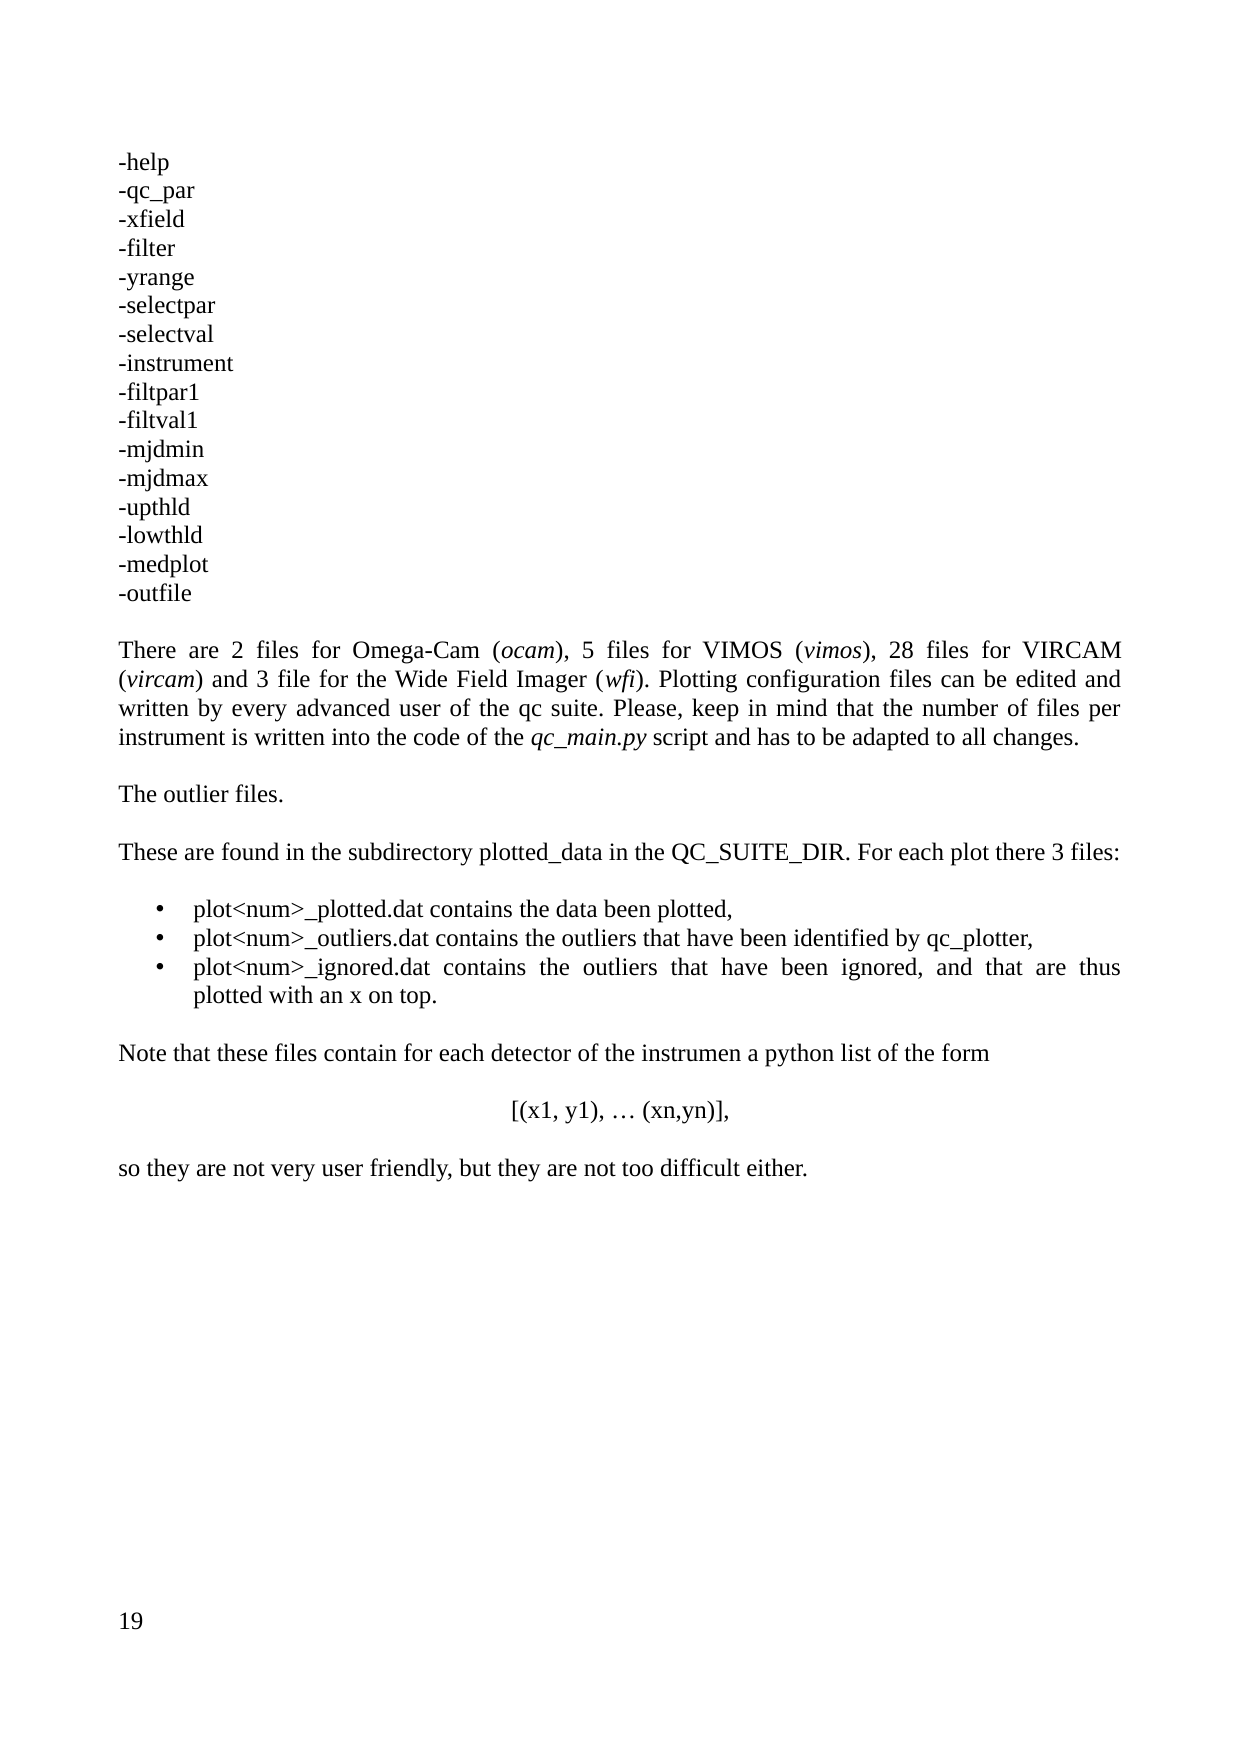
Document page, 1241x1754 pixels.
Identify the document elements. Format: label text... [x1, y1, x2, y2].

text -selectval [118, 319, 1122, 348]
text -filter [118, 233, 1122, 262]
list plot<num>_ignored.dat contains the outliers that have been ignored, and that are thus plotted with an x on top. [156, 952, 1122, 1009]
text -qc_par [118, 176, 1122, 204]
text -mjdmin [118, 434, 1122, 463]
text [(x1, y1), … (xn,yn)], [118, 1096, 1122, 1124]
text -medplot [118, 549, 1122, 578]
text -upthld [118, 492, 1122, 521]
text -xfield [118, 204, 1122, 233]
list plot<num>_plotted.dat contains the data been plotted, [156, 894, 1122, 923]
text -filtval1 [118, 406, 1122, 434]
text Note that these files contain for each detector of the instrumen a python list of the form [118, 1038, 1122, 1067]
text -instrument [118, 348, 1122, 377]
text -yrange [118, 262, 1122, 291]
text -outfile [118, 578, 1122, 607]
text These are found in the subdirectory plotted_data in the QC_SUITE_DIR. For each plot there 3 files: [118, 837, 1122, 866]
text -help [118, 147, 1122, 176]
text There are 2 files for Omega-Cam (ocam), 5 files for VIMOS (vimos), 28 files for VIRCAM (vircam) and 3 file for the Wide Field Imager (wfi). Plotting configuration files can be edited and written by every advanced user of the qc suite. Please, keep in mind that the number of files per instrument is written into the code of the qc_main.py script and has to be adapted to all changes. [118, 636, 1122, 751]
text -mjdmax [118, 463, 1122, 492]
text -selectpar [118, 291, 1122, 319]
text The outlier files. [118, 779, 1122, 808]
text -filtpar1 [118, 377, 1122, 406]
list plot<num>_outliers.dat contains the outliers that have been identified by qc_plotter, [156, 923, 1122, 952]
text -lowthld [118, 521, 1122, 549]
text so they are not very user friendly, but they are not too difficult either. [118, 1153, 1122, 1182]
